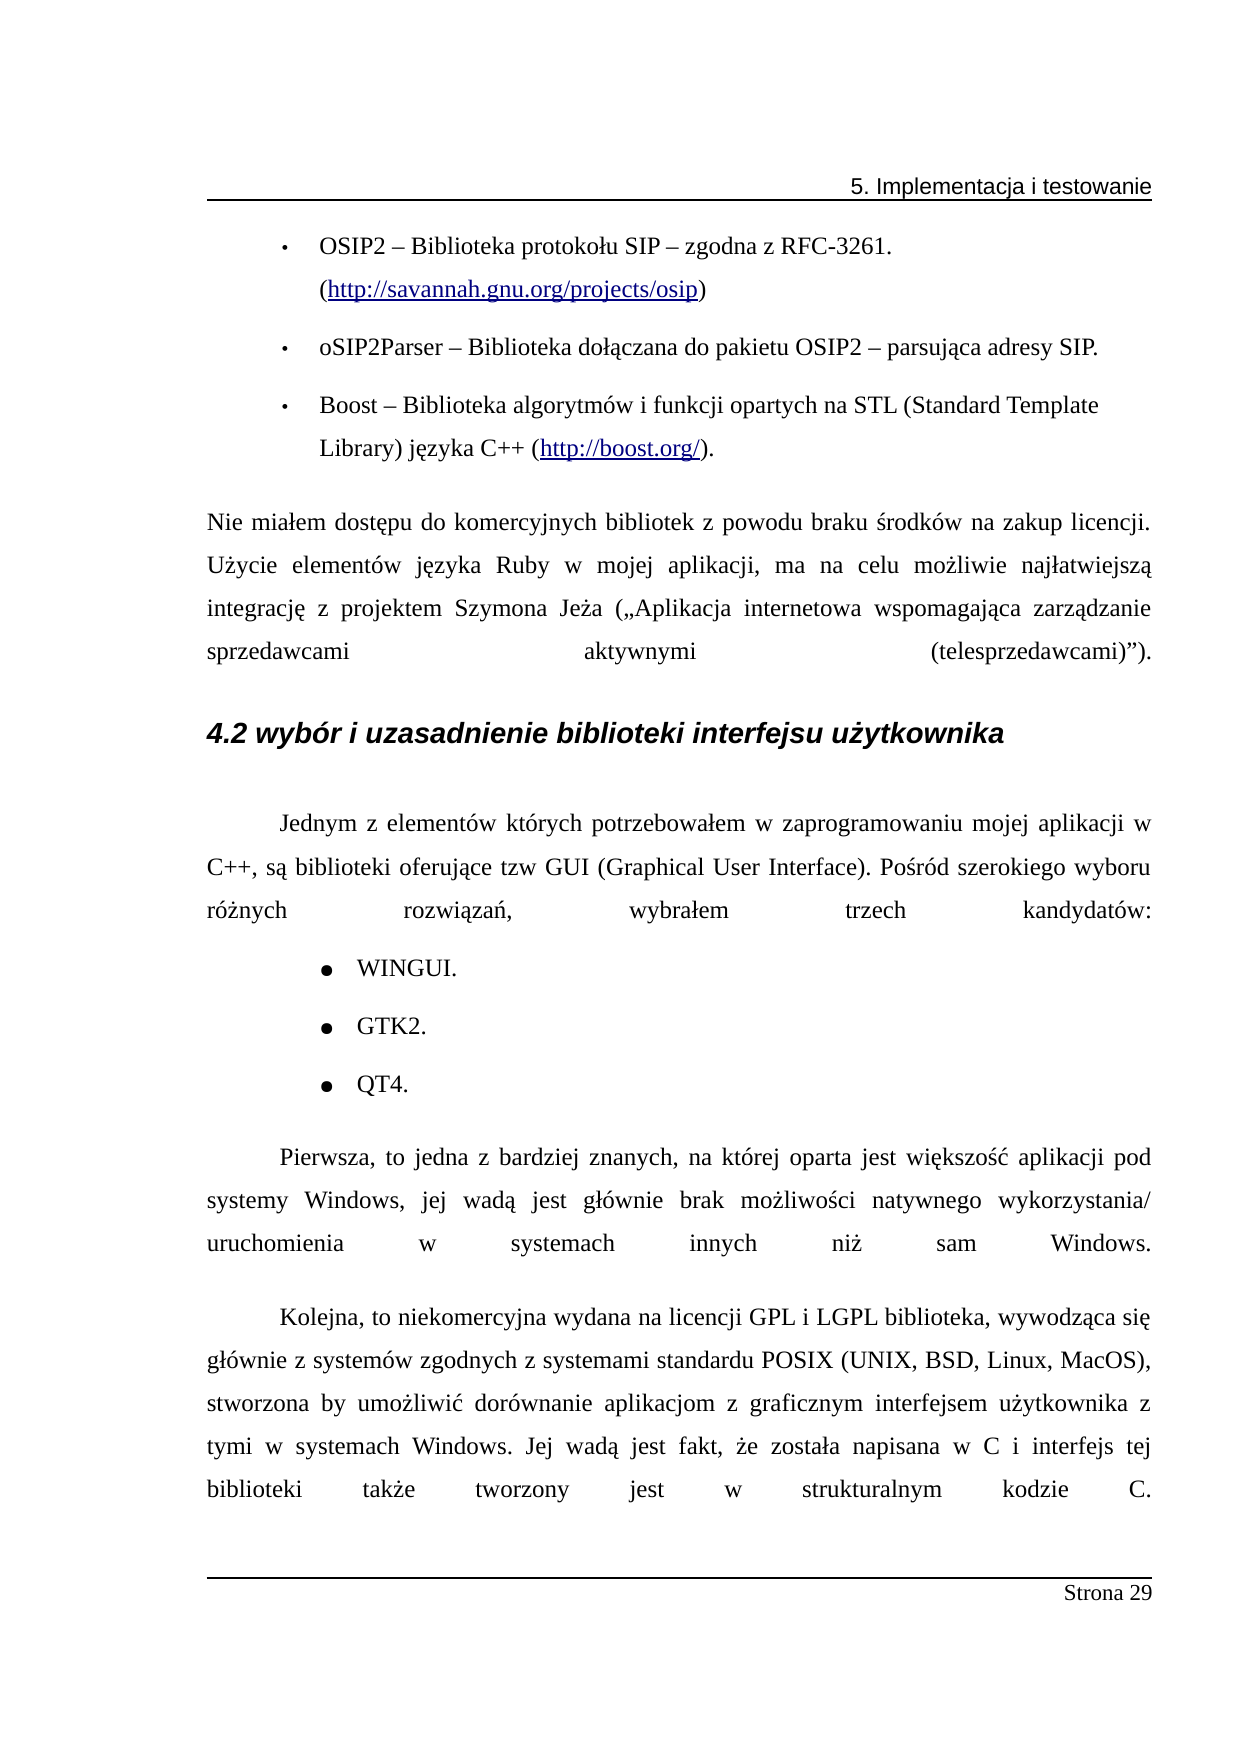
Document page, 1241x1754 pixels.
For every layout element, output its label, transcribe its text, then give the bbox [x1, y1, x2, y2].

text Jednym z elementów których potrzebowałem w zaprogramowaniu mojej aplikacji w C++, są biblioteki oferujące tzw GUI (Graphical User Interface). Pośród szerokiego wyboru różnych rozwiązań, wybrałem trzech kandydatów: [207, 808, 1152, 923]
subtitle 4.2 wybór i uzasadnienie biblioteki interfejsu użytkownika [207, 716, 1152, 749]
text Pierwsza, to jedna z bardziej znanych, na której oparta jest większość aplikacji pod systemy Windows, jej wadą jest głównie brak możliwości natywnego wykorzystania/ uruchomienia w systemach innych niż sam Windows. [207, 1142, 1152, 1257]
list QT4. [319, 1069, 1122, 1098]
list oSIP2Parser – Biblioteka dołączana do pakietu OSIP2 – parsująca adresy SIP. [282, 332, 1122, 361]
text Kolejna, to niekomercyjna wydana na licencji GPL i LGPL biblioteka, wywodząca się głównie z systemów zgodnych z systemami standardu POSIX (UNIX, BSD, Linux, MacOS), stworzona by umożliwić dorównanie aplikacjom z graficznym interfejsem użytkownika z tymi w systemach Windows. Jej wadą jest fakt, że została napisana w C i interfejs tej biblioteki także tworzony jest w strukturalnym kodzie C. [207, 1302, 1152, 1503]
list OSIP2 – Biblioteka protokołu SIP – zgodna z RFC-3261. (http://savannah.gnu.org/projects/osip) [282, 231, 1122, 303]
list Boost – Biblioteka algorytmów i funkcji opartych na STL (Standard Template Library) języka C++ (http://boost.org/). [282, 390, 1122, 462]
list GTK2. [319, 1011, 1122, 1040]
text Nie miałem dostępu do komercyjnych bibliotek z powodu braku środków na zakup licencji. Użycie elementów języka Ruby w mojej aplikacji, ma na celu możliwie najłatwiejszą integrację z projektem Szymona Jeża („Aplikacja internetowa wspomagająca zarządzanie sprzedawcami aktywnymi (telesprzedawcami)”). [207, 507, 1152, 665]
list WINGUI. [319, 953, 1122, 982]
